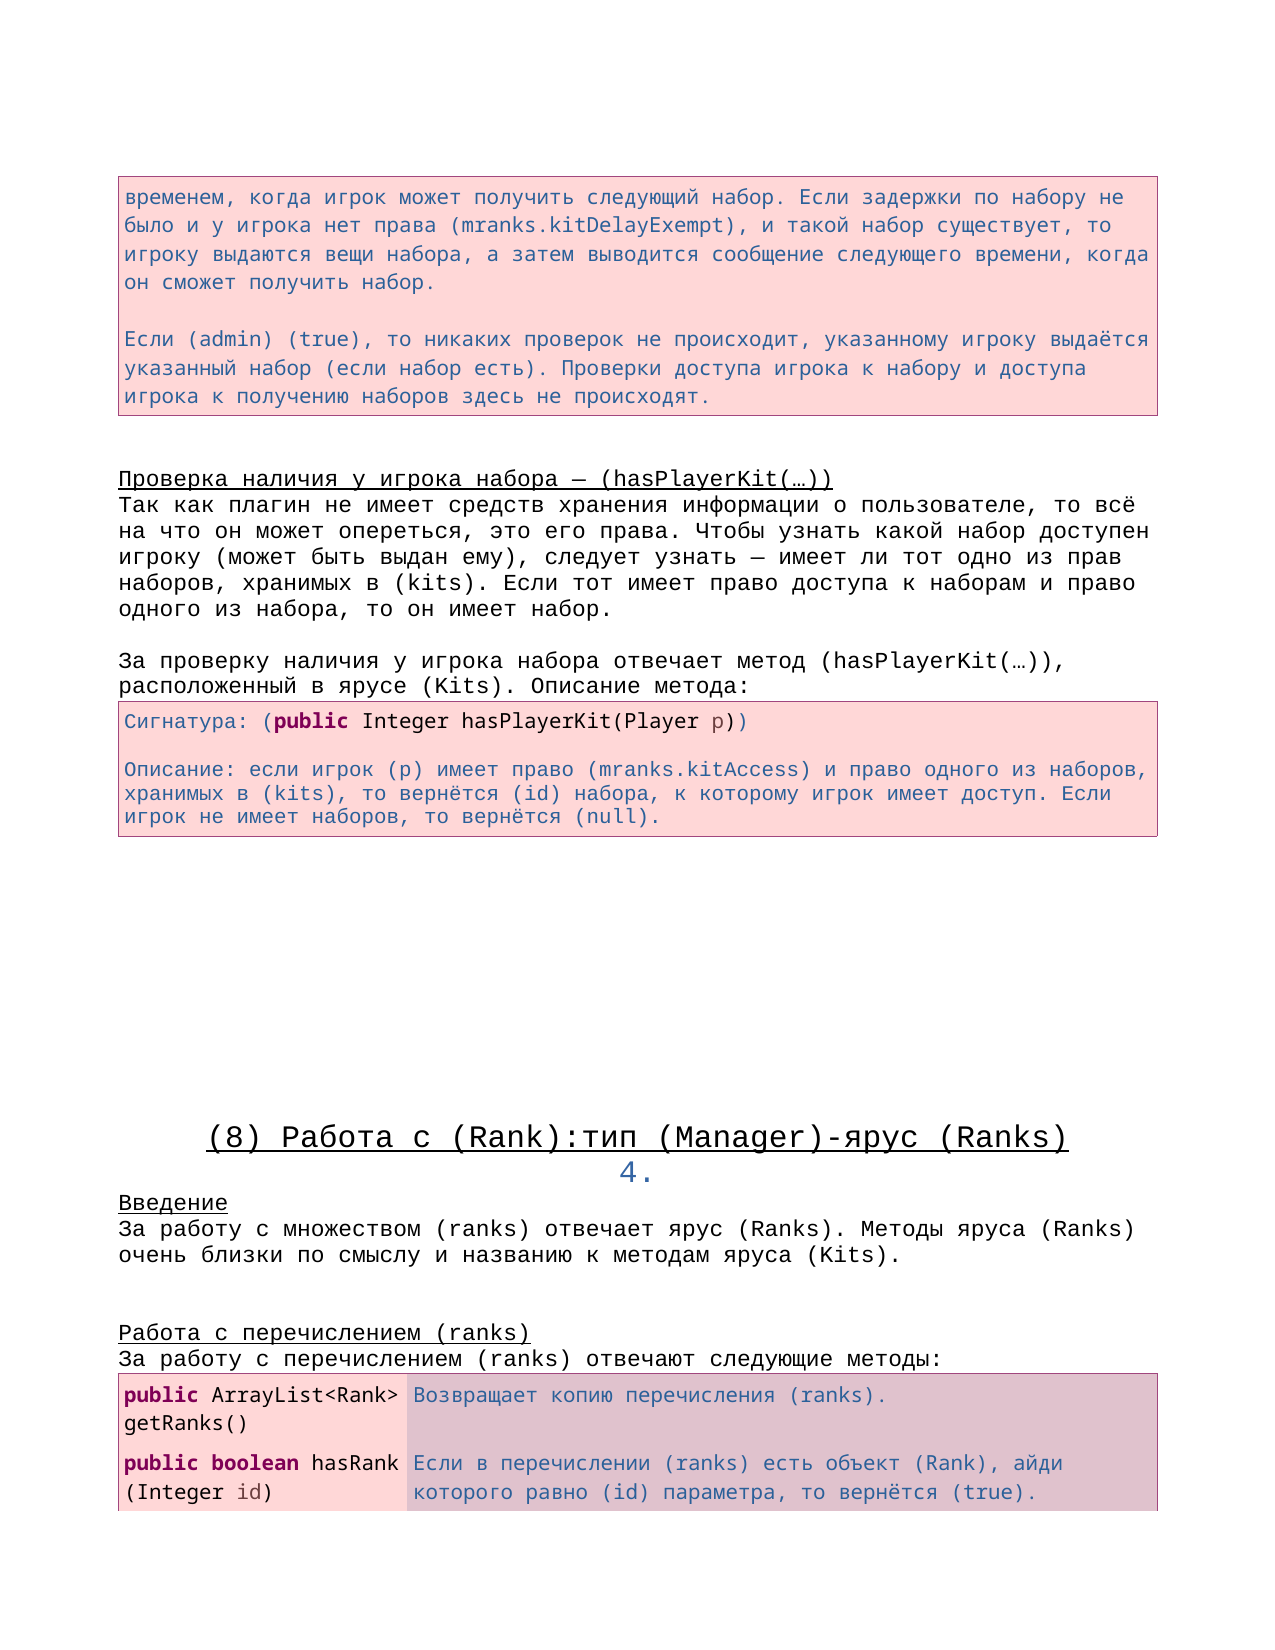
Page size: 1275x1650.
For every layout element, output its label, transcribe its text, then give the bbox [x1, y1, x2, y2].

text Проверка наличия у игрока набора — (hasPlayerKit(…)) [118, 467, 1157, 493]
text За проверку наличия у игрока набора отвечает метод (hasPlayerKit(…)), расположенный в ярусе (Kits). Описание метода: [118, 649, 1157, 701]
text За работу с множеством (ranks) отвечает ярус (Ranks). Методы яруса (Ranks) очень близки по смыслу и названию к методам яруса (Kits). [118, 1218, 1157, 1269]
text Так как плагин не имеет средств хранения информации о пользователе, то всё на что он может опереться, это его права. Чтобы узнать какой набор доступен игроку (может быть выдан ему), следует узнать — имеет ли тот одно из прав наборов, хранимых в (kits). Если тот имеет право доступа к наборам и право одного из набора, то он имеет набор. [118, 493, 1157, 623]
table_header временем, когда игрок может получить следующий набор. Если задержки по набору не было и у игрока нет права (mranks.kitDelayExempt), и такой набор существует, то игроку выдаются вещи набора, а затем выводится сообщение следующего времени, когда он сможет получить набор. Если (admin) (true), то никаких проверок не происходит, указанному игроку выдаётся указанный набор (если набор есть). Проверки доступа игрока к набору и доступа игрока к получению наборов здесь не происходят. [119, 177, 1157, 415]
text Работа с перечислением (ranks) [118, 1321, 1157, 1347]
text Введение [118, 1192, 1157, 1218]
table_header Возвращает копию перечисления (ranks). [407, 1374, 1157, 1443]
table_cell Если в перечислении (ranks) есть объект (Rank), айди которого равно (id) параметра, то вернётся (true). [407, 1443, 1157, 1511]
text За работу с перечислением (ranks) отвечают следующие методы: [118, 1347, 1157, 1373]
table_header Сигнатура: (public Integer hasPlayerKit(Player p)) Описание: если игрок (p) имеет право (mranks.kitAccess) и право одного из наборов, хранимых в (kits), то вернётся (id) набора, к которому игрок имеет доступ. Если игрок не имеет наборов, то вернётся (null). [119, 702, 1157, 836]
text (8) Работа с (Rank):тип (Manager)-ярус (Ranks) [118, 1121, 1157, 1156]
table_header public ArrayList<Rank> getRanks() [119, 1374, 407, 1443]
text 4. [118, 1156, 1157, 1192]
table_cell public boolean hasRank (Integer id) [119, 1443, 407, 1511]
